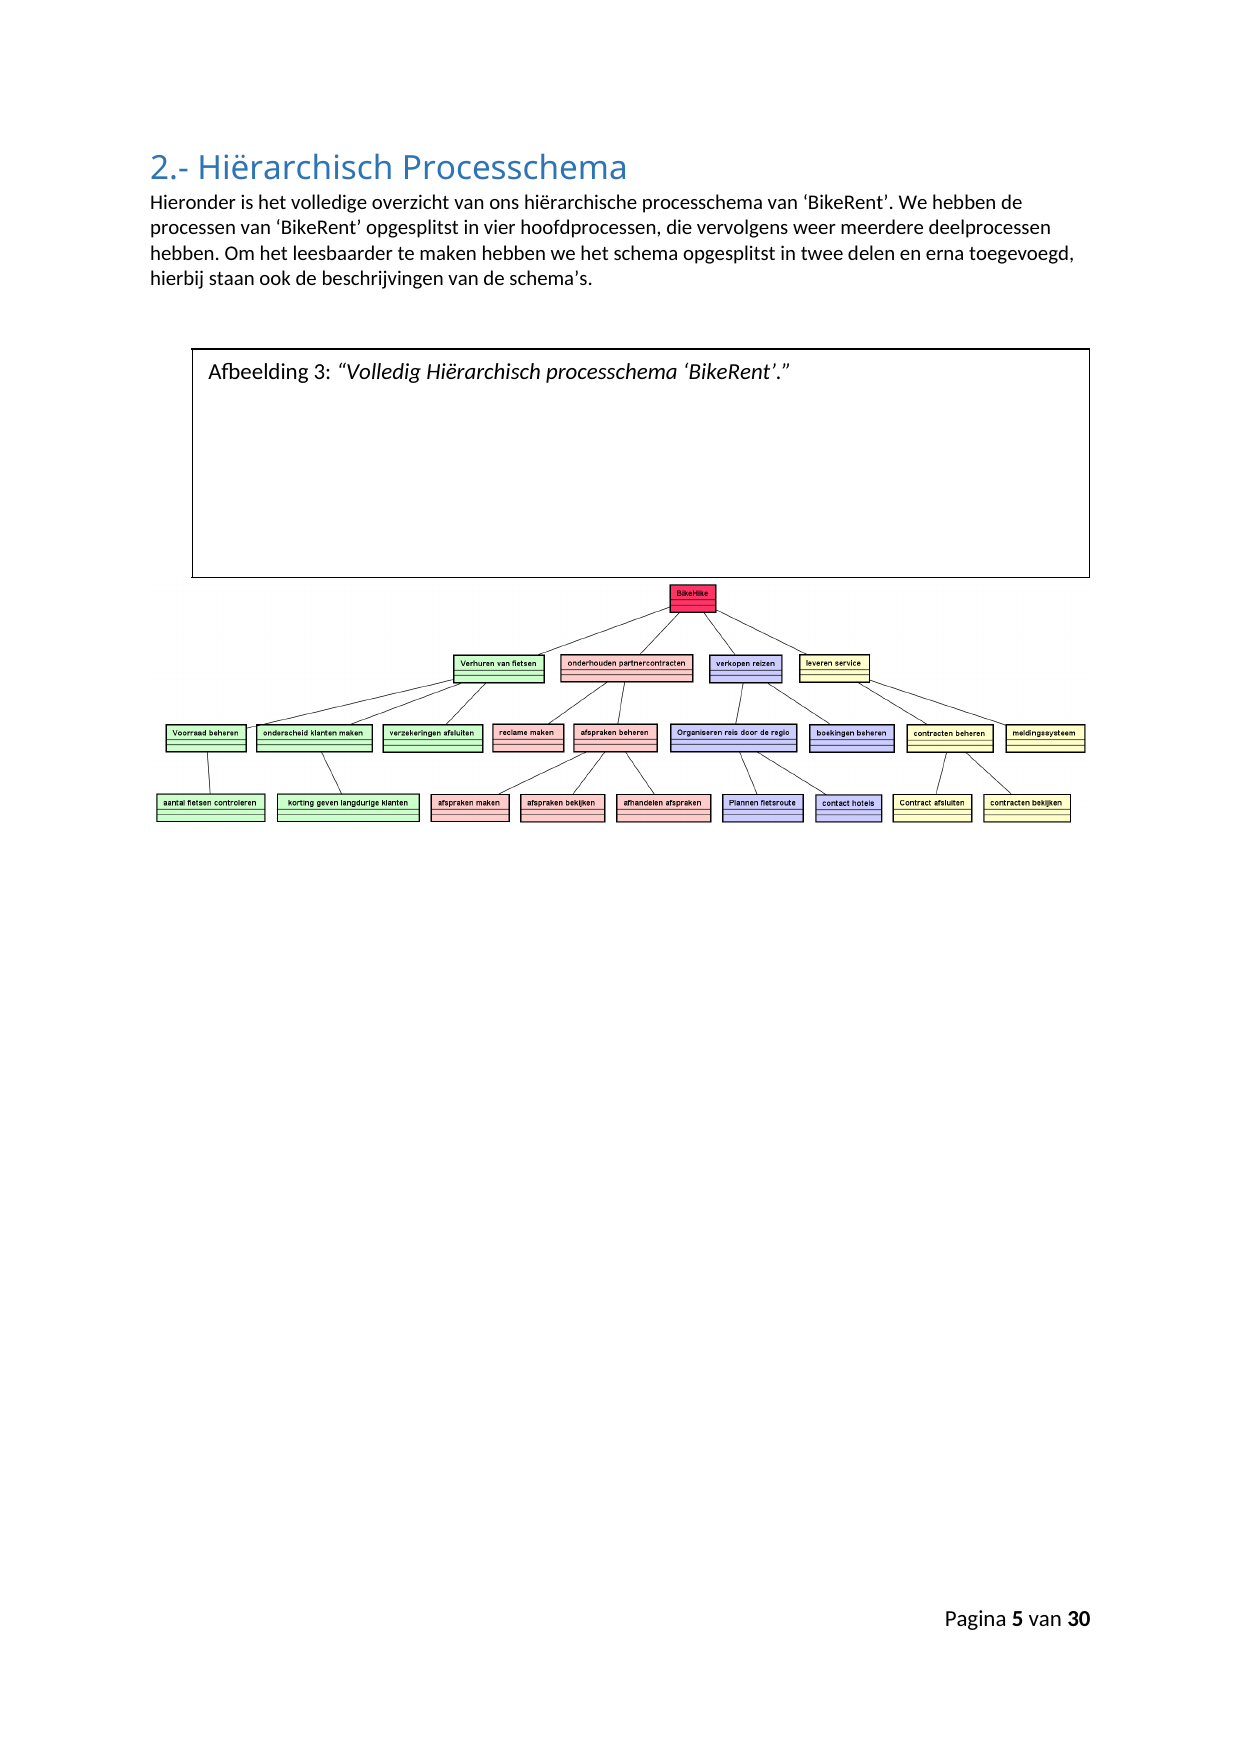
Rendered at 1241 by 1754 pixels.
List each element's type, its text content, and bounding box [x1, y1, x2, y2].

text [193, 350, 1089, 577]
subtitle 2.- Hiërarchisch Processchema [150, 143, 1090, 189]
text Afbeelding 3: “Volledig Hiërarchisch processchema ‘BikeRent’.” [208, 357, 1074, 385]
text Hieronder is het volledige overzicht van ons hiërarchische processchema van ‘BikeRent’. We hebben de processen van ‘BikeRent’ opgesplitst in vier hoofdprocessen, die vervolgens weer meerdere deelprocessen hebben. Om het leesbaarder te maken hebben we het schema opgesplitst in twee delen en erna toegevoegd, hierbij staan ook de beschrijvingen van de schema’s. [150, 189, 1090, 291]
